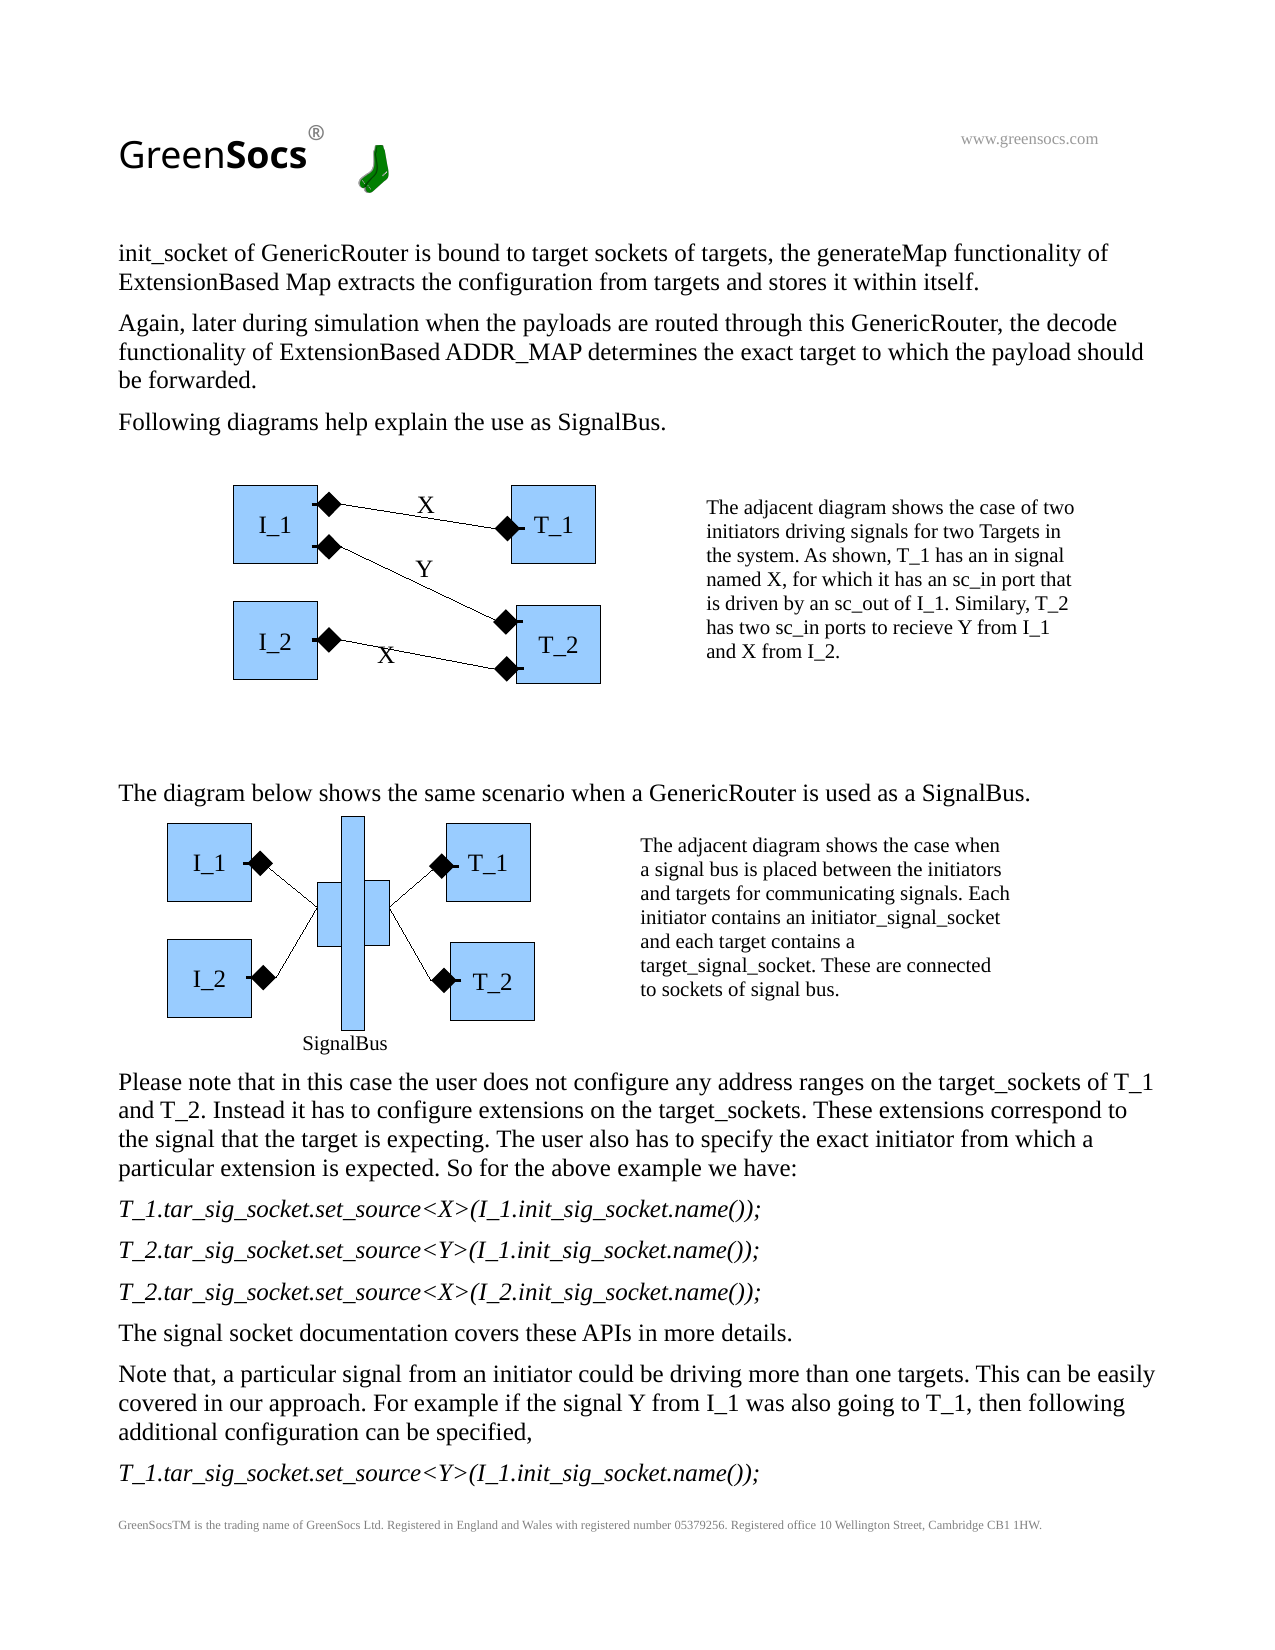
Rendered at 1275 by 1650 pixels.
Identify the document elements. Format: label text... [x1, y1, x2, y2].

text Following diagrams help explain the use as SignalBus. [118, 407, 1157, 436]
text T_1.tar_sig_socket.set_source<Y>(I_1.init_sig_socket.name()); [118, 1458, 1157, 1487]
text The diagram below shows the same scenario when a GenericRouter is used as a SignalBus. [118, 778, 1157, 807]
text Please note that in this case the user does not configure any address ranges on the target_sockets of T_1 and T_2. Instead it has to configure extensions on the target_sockets. These extensions correspond to the signal that the target is expecting. The user also has to specify the exact initiator from which a particular extension is expected. So for the above example we have: [118, 1067, 1157, 1182]
text Note that, a particular signal from an initiator could be driving more than one targets. This can be easily covered in our approach. For example if the signal Y from I_1 was also going to T_1, then following additional configuration can be specified, [118, 1359, 1157, 1446]
text Again, later during simulation when the payloads are routed through this GenericRouter, the decode functionality of ExtensionBased ADDR_MAP determines the exact target to which the payload should be forwarded. [118, 308, 1157, 394]
text init_socket of GenericRouter is bound to target sockets of targets, the generateMap functionality of ExtensionBased Map extracts the configuration from targets and stores it within itself. [118, 238, 1157, 296]
text T_2.tar_sig_socket.set_source<Y>(I_1.init_sig_socket.name()); [118, 1236, 1157, 1264]
picture [357, 145, 389, 194]
text T_1.tar_sig_socket.set_source<X>(I_1.init_sig_socket.name()); [118, 1194, 1157, 1223]
text T_2.tar_sig_socket.set_source<X>(I_2.init_sig_socket.name()); [118, 1277, 1157, 1306]
text The signal socket documentation covers these APIs in more details. [118, 1318, 1157, 1347]
